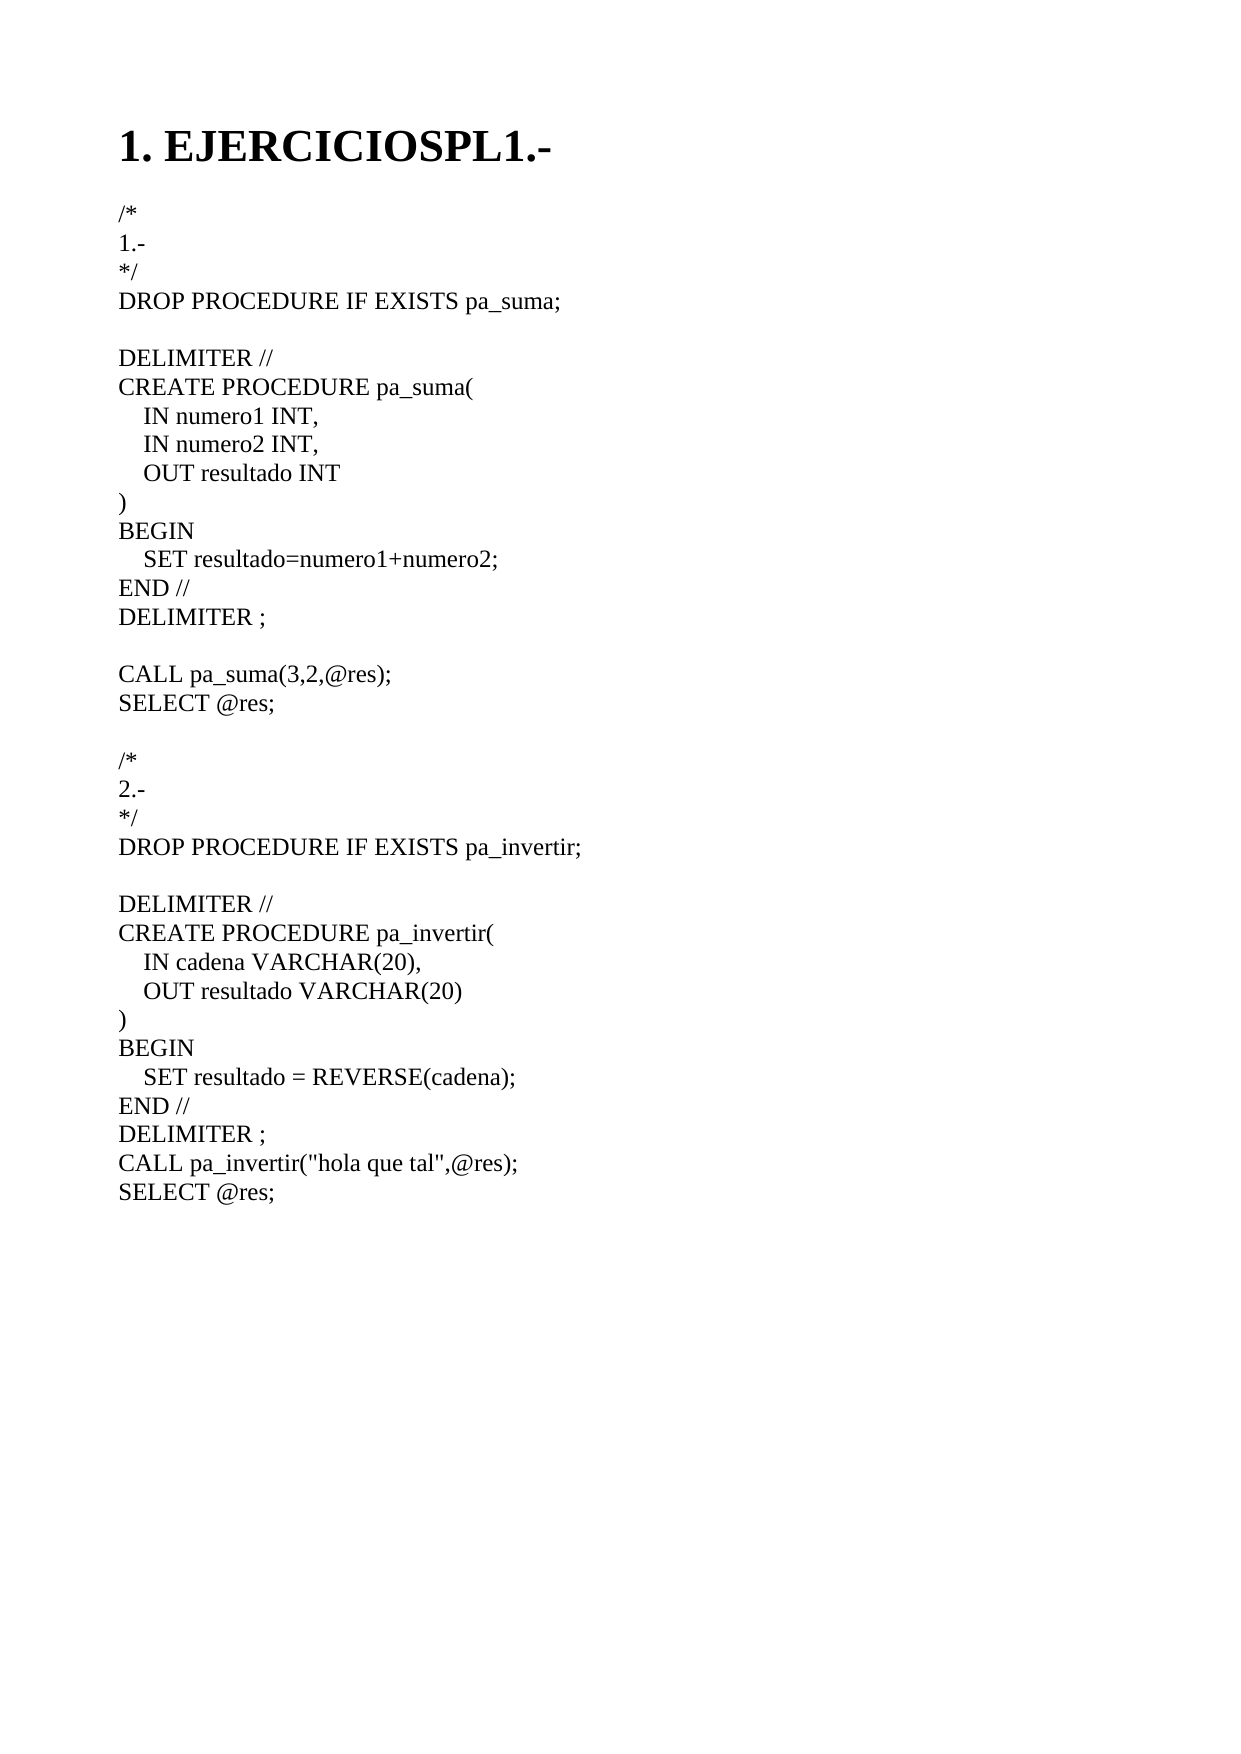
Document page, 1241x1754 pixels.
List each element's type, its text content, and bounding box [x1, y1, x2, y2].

text DROP PROCEDURE IF EXISTS pa_invertir; [118, 832, 1122, 861]
text DELIMITER ; [118, 602, 1122, 631]
text CALL pa_suma(3,2,@res); [118, 659, 1122, 688]
text OUT resultado INT [118, 458, 1122, 487]
text CREATE PROCEDURE pa_invertir( [118, 918, 1122, 947]
text DELIMITER // [118, 343, 1122, 372]
text BEGIN [118, 1033, 1122, 1062]
text DELIMITER ; [118, 1119, 1122, 1148]
text SET resultado = REVERSE(cadena); [118, 1062, 1122, 1091]
text ) [118, 487, 1122, 516]
text */ [118, 803, 1122, 832]
text BEGIN [118, 516, 1122, 544]
text IN cadena VARCHAR(20), [118, 947, 1122, 976]
text 2.- [118, 774, 1122, 803]
text SELECT @res; [118, 688, 1122, 717]
text IN numero1 INT, [118, 401, 1122, 429]
text OUT resultado VARCHAR(20) [118, 976, 1122, 1004]
text /* [118, 199, 1122, 228]
text 1.- [118, 228, 1122, 257]
text IN numero2 INT, [118, 429, 1122, 458]
text */ [118, 257, 1122, 286]
text DROP PROCEDURE IF EXISTS pa_suma; [118, 286, 1122, 314]
text DELIMITER // [118, 889, 1122, 918]
text /* [118, 746, 1122, 774]
text 1. EJERCICIOSPL1.- [118, 118, 1122, 171]
text SELECT @res; [118, 1177, 1122, 1206]
text CREATE PROCEDURE pa_suma( [118, 372, 1122, 401]
text END // [118, 1091, 1122, 1119]
text CALL pa_invertir("hola que tal",@res); [118, 1148, 1122, 1177]
text ) [118, 1004, 1122, 1033]
text SET resultado=numero1+numero2; [118, 544, 1122, 573]
text END // [118, 573, 1122, 602]
